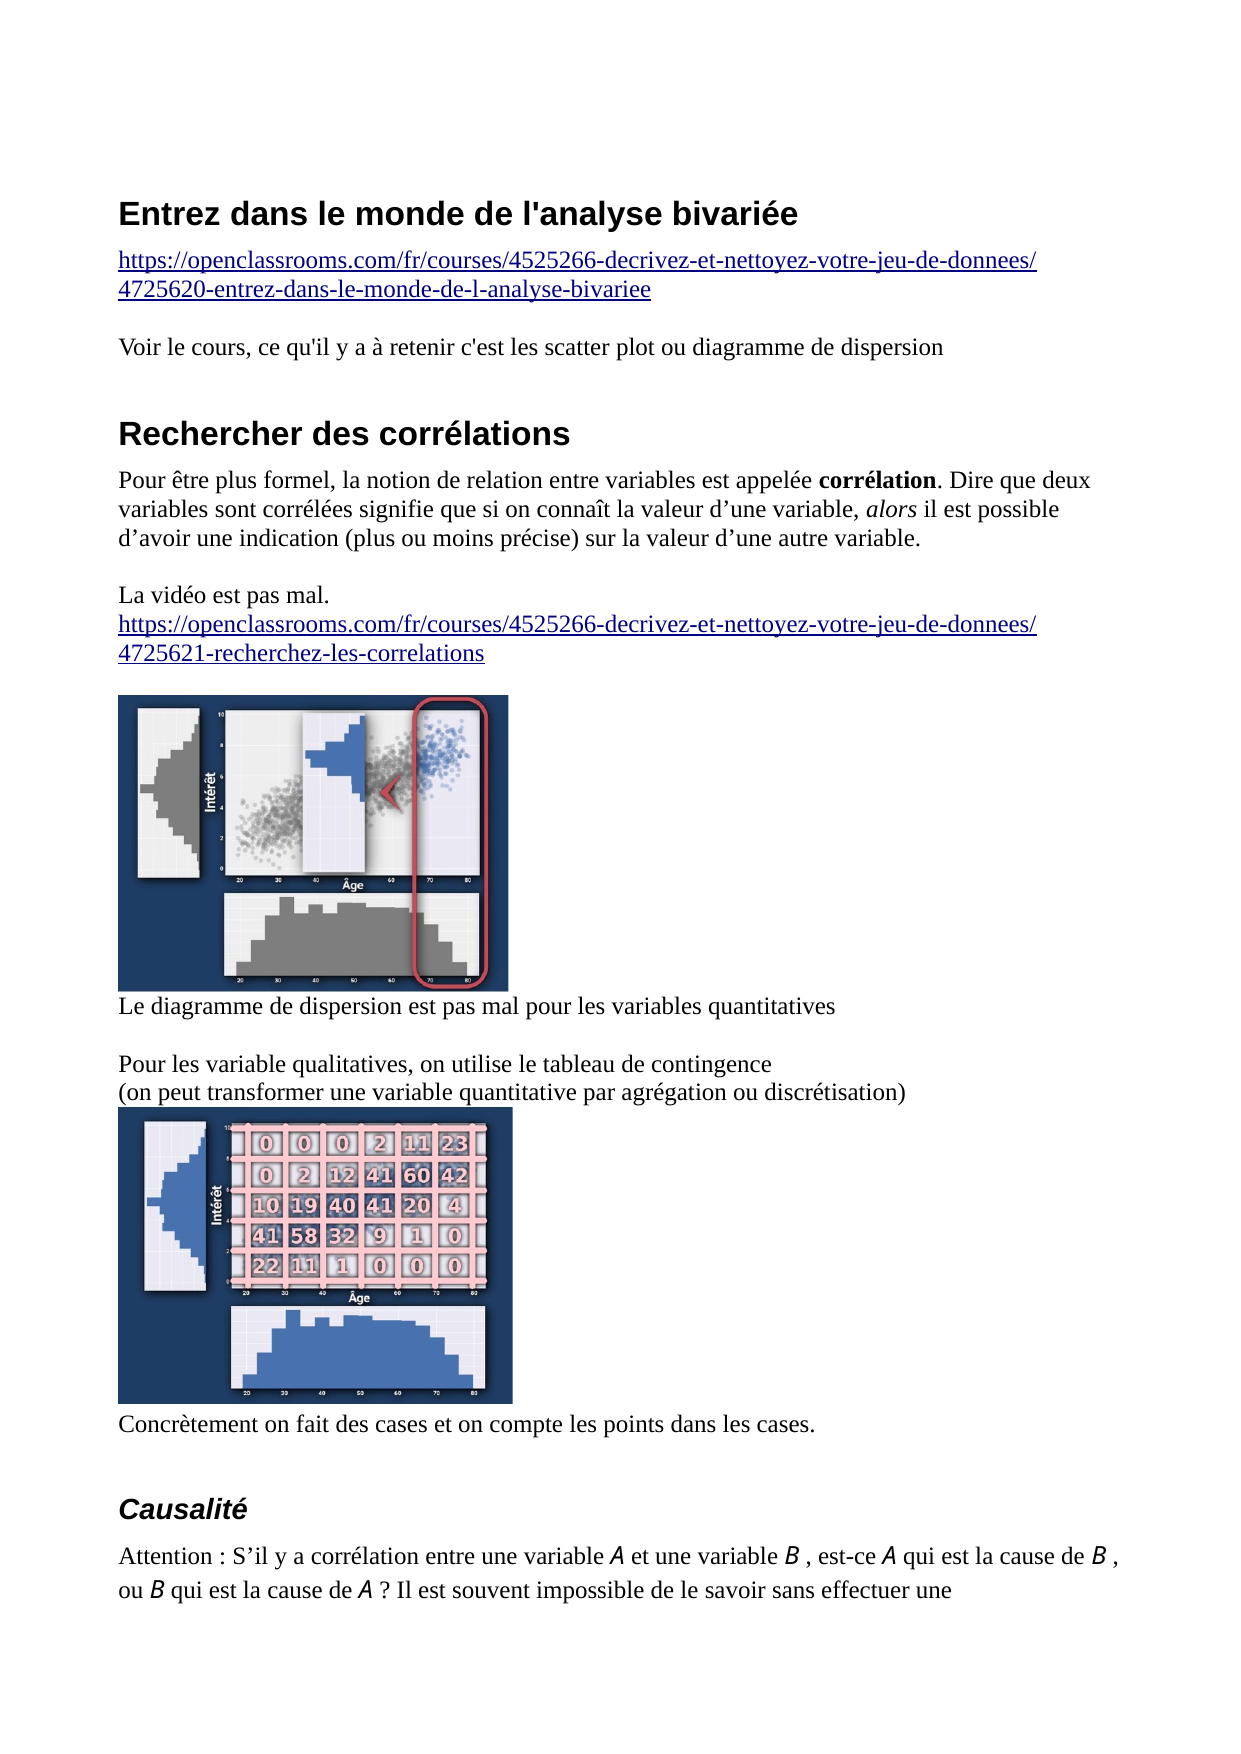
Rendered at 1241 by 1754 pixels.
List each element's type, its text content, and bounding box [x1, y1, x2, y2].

text Le diagramme de dispersion est pas mal pour les variables quantitatives [118, 991, 1122, 1020]
text Pour les variable qualitatives, on utilise le tableau de contingence [118, 1049, 1122, 1077]
picture [118, 695, 509, 992]
picture [118, 1106, 513, 1404]
text (on peut transformer une variable quantitative par agrégation ou discrétisation) [118, 1077, 1122, 1106]
subtitle Causalité [118, 1492, 1122, 1525]
text Concrètement on fait des cases et on compte les points dans les cases. [118, 1409, 1122, 1438]
subtitle Rechercher des corrélations [118, 414, 1122, 453]
subtitle Entrez dans le monde de l'analyse bivariée [118, 194, 1122, 233]
text Voir le cours, ce qu'il y a à retenir c'est les scatter plot ou diagramme de dispersion [118, 332, 1122, 360]
text Attention : S’il y a corrélation entre une variable A et une variable B , est-ce A qui est la cause de B , ou B qui est la cause de A ? Il est souvent impossible de le savoir sans effectuer une [118, 1538, 1122, 1606]
text La vidéo est pas mal. [118, 580, 1122, 609]
text Pour être plus formel, la notion de relation entre variables est appelée corrélation. Dire que deux variables sont corrélées signifie que si on connaît la valeur d’une variable, alors il est possible d’avoir une indication (plus ou moins précise) sur la valeur d’une autre variable. [118, 465, 1122, 552]
text https://openclassrooms.com/fr/courses/4525266-decrivez-et-nettoyez-votre-jeu-de-donnees/4725621-recherchez-les-correlations [118, 609, 1122, 667]
text https://openclassrooms.com/fr/courses/4525266-decrivez-et-nettoyez-votre-jeu-de-donnees/4725620-entrez-dans-le-monde-de-l-analyse-bivariee [118, 245, 1122, 303]
